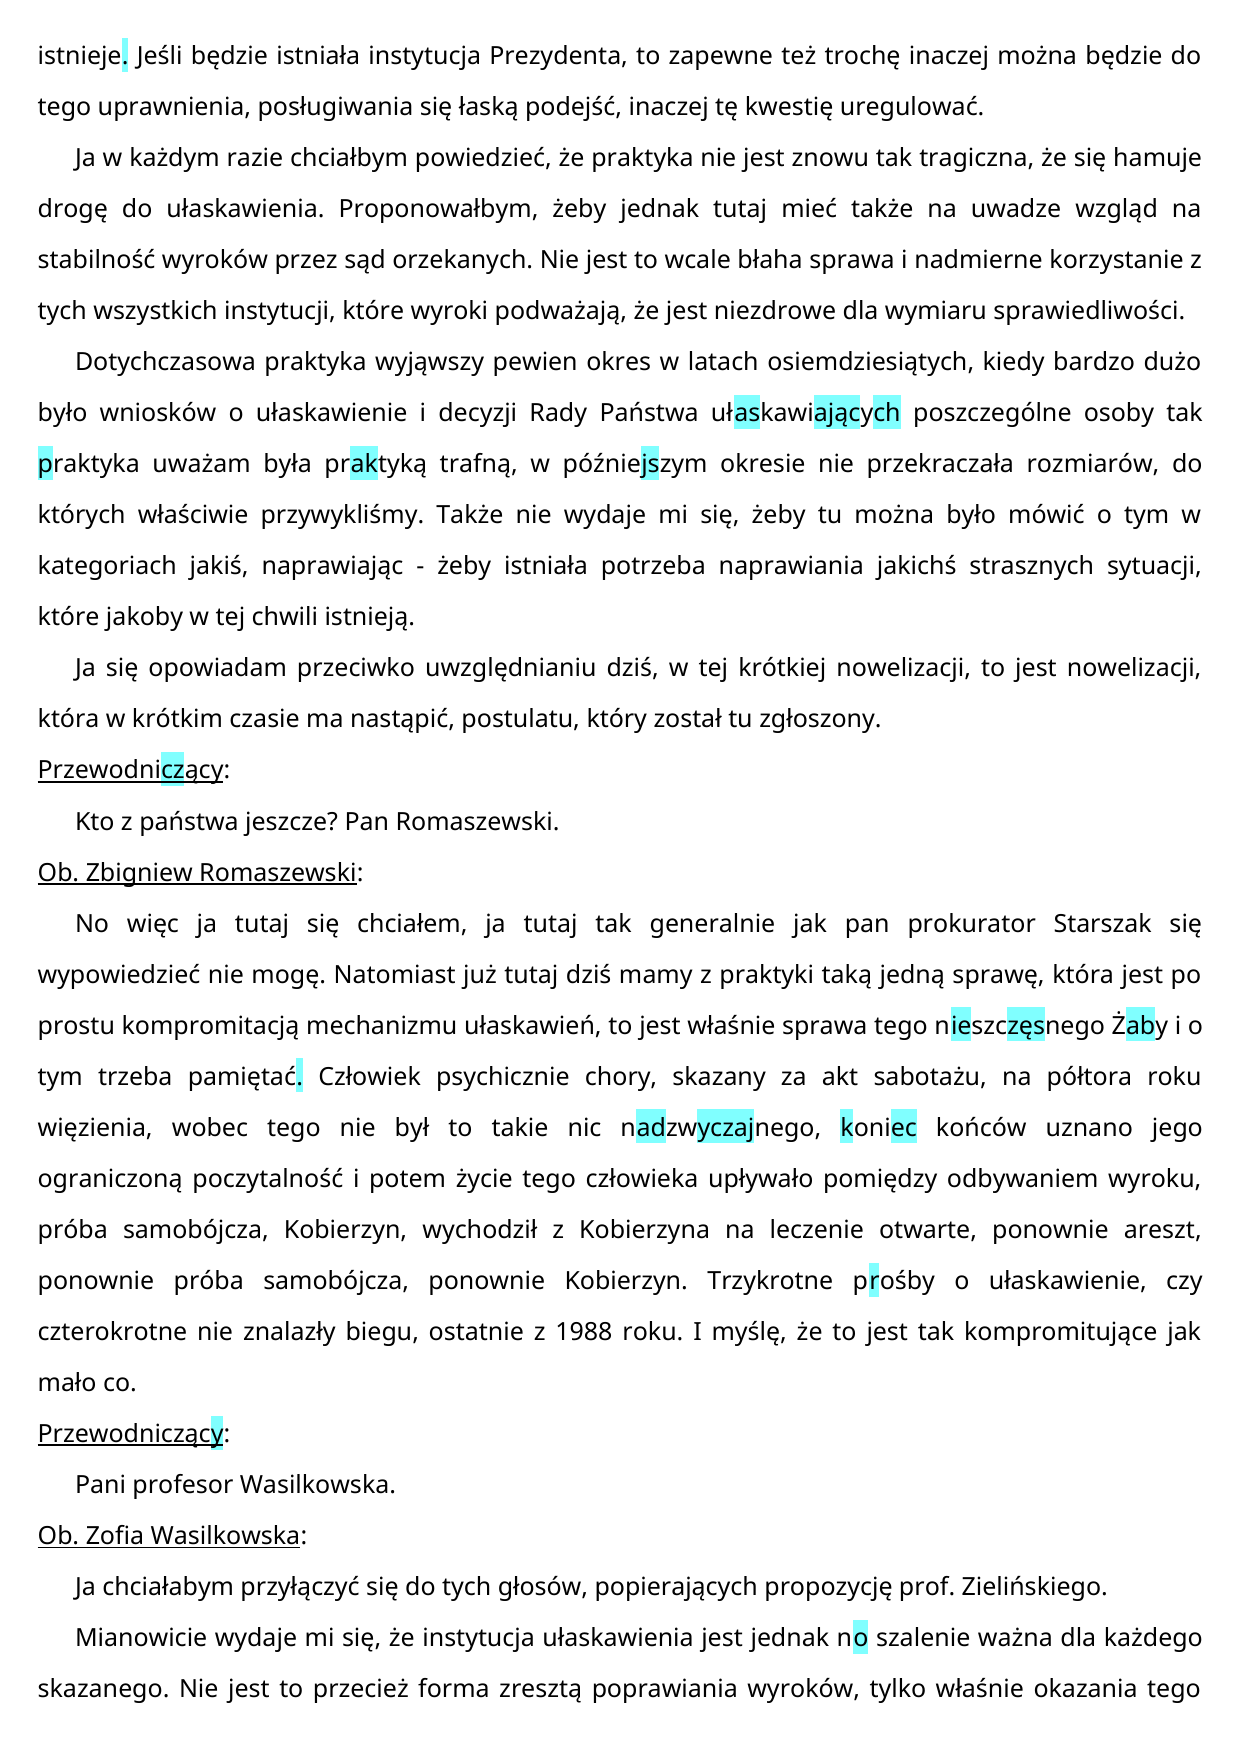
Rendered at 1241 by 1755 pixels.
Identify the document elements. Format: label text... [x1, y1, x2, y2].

text Przewodniczący: [37, 1416, 1203, 1450]
text Ja chciałabym przyłączyć się do tych głosów, popierających propozycję prof. Zielińskiego. [37, 1569, 1203, 1603]
text Ja w każdym razie chciałbym powiedzieć, że praktyka nie jest znowu tak tragiczna, że się hamuje drogę do ułaskawienia. Proponowałbym, żeby jednak tutaj mieć także na uwadze wzgląd na stabilność wyroków przez sąd orzekanych. Nie jest to wcale błaha sprawa i nadmierne korzystanie z tych wszystkich instytucji, które wyroki podważają, że jest niezdrowe dla wymiaru sprawiedliwości. [37, 139, 1203, 327]
text Przewodniczący: [37, 752, 1203, 786]
text Ja się opowiadam przeciwko uwzględnianiu dziś, w tej krótkiej nowelizacji, to jest nowelizacji, która w krótkim czasie ma nastąpić, postulatu, który został tu zgłoszony. [37, 650, 1203, 735]
text Ob. Zbigniew Romaszewski: [37, 854, 1203, 888]
text No więc ja tutaj się chciałem, ja tutaj tak generalnie jak pan prokurator Starszak się wypowiedzieć nie mogę. Natomiast już tutaj dziś mamy z praktyki taką jedną sprawę, która jest po prostu kompromitacją mechanizmu ułaskawień, to jest właśnie sprawa tego nieszczęsnego Żaby i o tym trzeba pamiętać. Człowiek psychicznie chory, skazany za akt sabotażu, na półtora roku więzienia, wobec tego nie był to takie nic nadzwyczajnego, koniec końców uznano jego ograniczoną poczytalność i potem życie tego człowieka upływało pomiędzy odbywaniem wyroku, próba samobójcza, Kobierzyn, wychodził z Kobierzyna na leczenie otwarte, ponownie areszt, ponownie próba samobójcza, ponownie Kobierzyn. Trzykrotne prośby o ułaskawienie, czy czterokrotne nie znalazły biegu, ostatnie z 1988 roku. I myślę, że to jest tak kompromitujące jak mało co. [37, 905, 1203, 1399]
text Kto z państwa jeszcze? Pan Romaszewski. [37, 803, 1203, 837]
text Dotychczasowa praktyka wyjąwszy pewien okres w latach osiemdziesiątych, kiedy bardzo dużo było wniosków o ułaskawienie i decyzji Rady Państwa ułaskawiających poszczególne osoby tak praktyka uważam była praktyką trafną, w późniejszym okresie nie przekraczała rozmiarów, do których właściwie przywykliśmy. Także nie wydaje mi się, żeby tu można było mówić o tym w kategoriach jakiś, naprawiając - żeby istniała potrzeba naprawiania jakichś strasznych sytuacji, które jakoby w tej chwili istnieją. [37, 344, 1203, 633]
text Mianowicie wydaje mi się, że instytucja ułaskawienia jest jednak no szalenie ważna dla każdego skazanego. Nie jest to przecież forma zresztą poprawiania wyroków, tylko właśnie okazania tego [37, 1620, 1203, 1705]
text istnieje. Jeśli będzie istniała instytucja Prezydenta, to zapewne też trochę inaczej można będzie do tego uprawnienia, posługiwania się łaską podejść, inaczej tę kwestię uregulować. [37, 37, 1203, 123]
text Ob. Zofia Wasilkowska: [37, 1518, 1203, 1552]
text Pani profesor Wasilkowska. [37, 1467, 1203, 1501]
